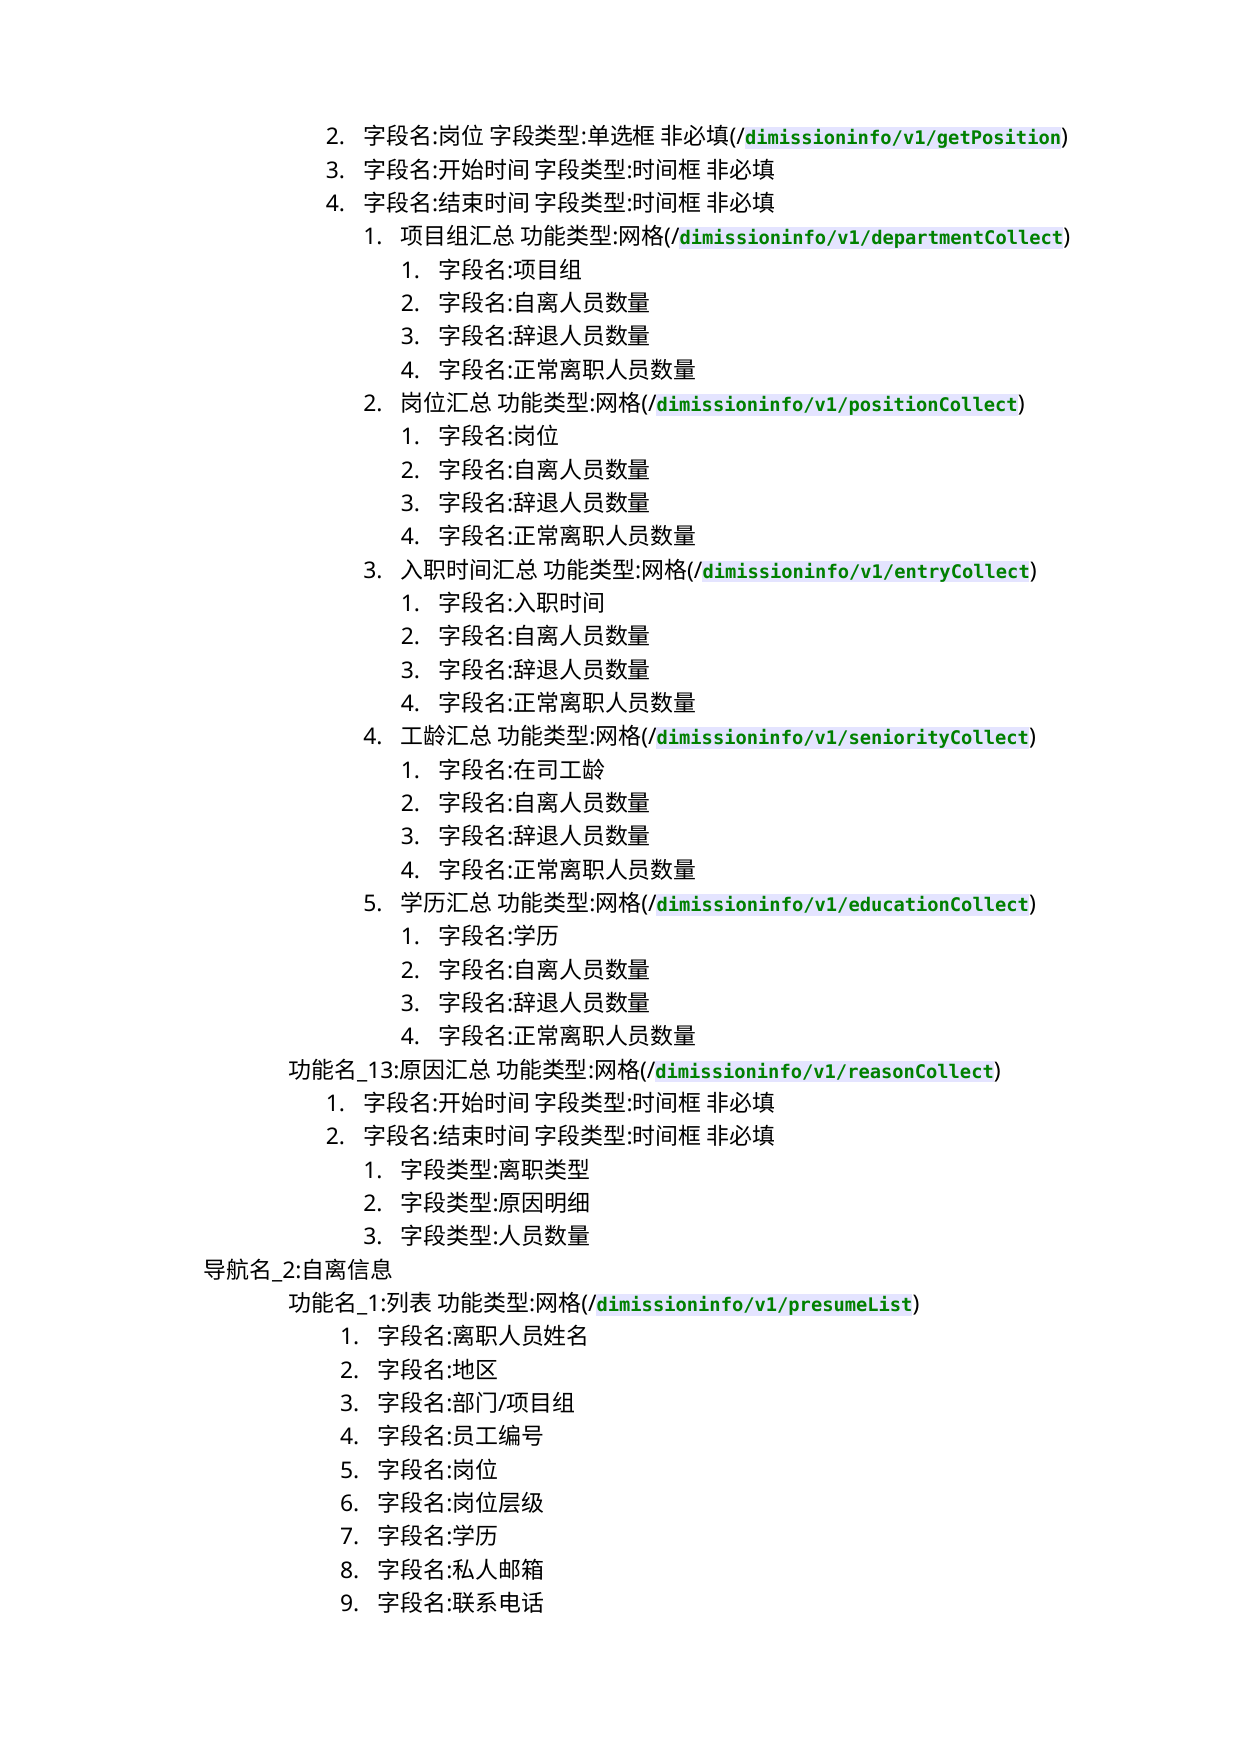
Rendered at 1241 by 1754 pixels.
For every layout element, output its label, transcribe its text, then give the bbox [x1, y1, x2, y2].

list 字段名:正常离职人员数量 [401, 1018, 1122, 1051]
list 字段名:岗位层级 [340, 1485, 1122, 1518]
text 导航名_2:自离信息 [118, 1251, 1122, 1285]
list 字段名:正常离职人员数量 [401, 351, 1122, 385]
list 字段名:开始时间 字段类型:时间框 非必填 [326, 1085, 1122, 1118]
list 字段类型:人员数量 [363, 1218, 1122, 1251]
text 功能名_13:原因汇总 功能类型:网格(/dimissioninfo/v1/reasonCollect) [118, 1051, 1122, 1085]
list 岗位汇总 功能类型:网格(/dimissioninfo/v1/positionCollect) [363, 385, 1122, 418]
list 工龄汇总 功能类型:网格(/dimissioninfo/v1/seniorityCollect) [363, 718, 1122, 751]
text 功能名_1:列表 功能类型:网格(/dimissioninfo/v1/presumeList) [118, 1285, 1122, 1318]
list 字段名:自离人员数量 [401, 951, 1122, 985]
list 字段名:岗位 字段类型:单选框 非必填(/dimissioninfo/v1/getPosition) [326, 118, 1122, 151]
list 字段名:地区 [340, 1351, 1122, 1385]
list 字段名:结束时间 字段类型:时间框 非必填 [326, 185, 1122, 218]
list 字段名:自离人员数量 [401, 451, 1122, 485]
list 字段名:学历 [401, 918, 1122, 951]
list 字段名:自离人员数量 [401, 785, 1122, 818]
list 字段类型:原因明细 [363, 1185, 1122, 1218]
list 字段类型:离职类型 [363, 1151, 1122, 1185]
list 字段名:正常离职人员数量 [401, 851, 1122, 885]
list 字段名:项目组 [401, 251, 1122, 285]
list 字段名:辞退人员数量 [401, 985, 1122, 1018]
list 字段名:入职时间 [401, 585, 1122, 618]
list 字段名:辞退人员数量 [401, 485, 1122, 518]
list 字段名:正常离职人员数量 [401, 685, 1122, 718]
list 字段名:部门/项目组 [340, 1385, 1122, 1418]
list 字段名:员工编号 [340, 1418, 1122, 1451]
list 入职时间汇总 功能类型:网格(/dimissioninfo/v1/entryCollect) [363, 551, 1122, 585]
list 字段名:自离人员数量 [401, 618, 1122, 651]
list 字段名:岗位 [340, 1451, 1122, 1485]
list 字段名:学历 [340, 1518, 1122, 1551]
list 字段名:在司工龄 [401, 751, 1122, 785]
list 学历汇总 功能类型:网格(/dimissioninfo/v1/educationCollect) [363, 885, 1122, 918]
list 字段名:结束时间 字段类型:时间框 非必填 [326, 1118, 1122, 1151]
list 字段名:辞退人员数量 [401, 818, 1122, 851]
list 字段名:私人邮箱 [340, 1551, 1122, 1585]
list 字段名:联系电话 [340, 1585, 1122, 1618]
list 字段名:自离人员数量 [401, 285, 1122, 318]
list 字段名:离职人员姓名 [340, 1318, 1122, 1351]
list 字段名:岗位 [401, 418, 1122, 451]
list 字段名:辞退人员数量 [401, 318, 1122, 351]
list 字段名:辞退人员数量 [401, 651, 1122, 685]
list 字段名:开始时间 字段类型:时间框 非必填 [326, 151, 1122, 185]
list 项目组汇总 功能类型:网格(/dimissioninfo/v1/departmentCollect) [363, 218, 1122, 251]
list 字段名:正常离职人员数量 [401, 518, 1122, 551]
